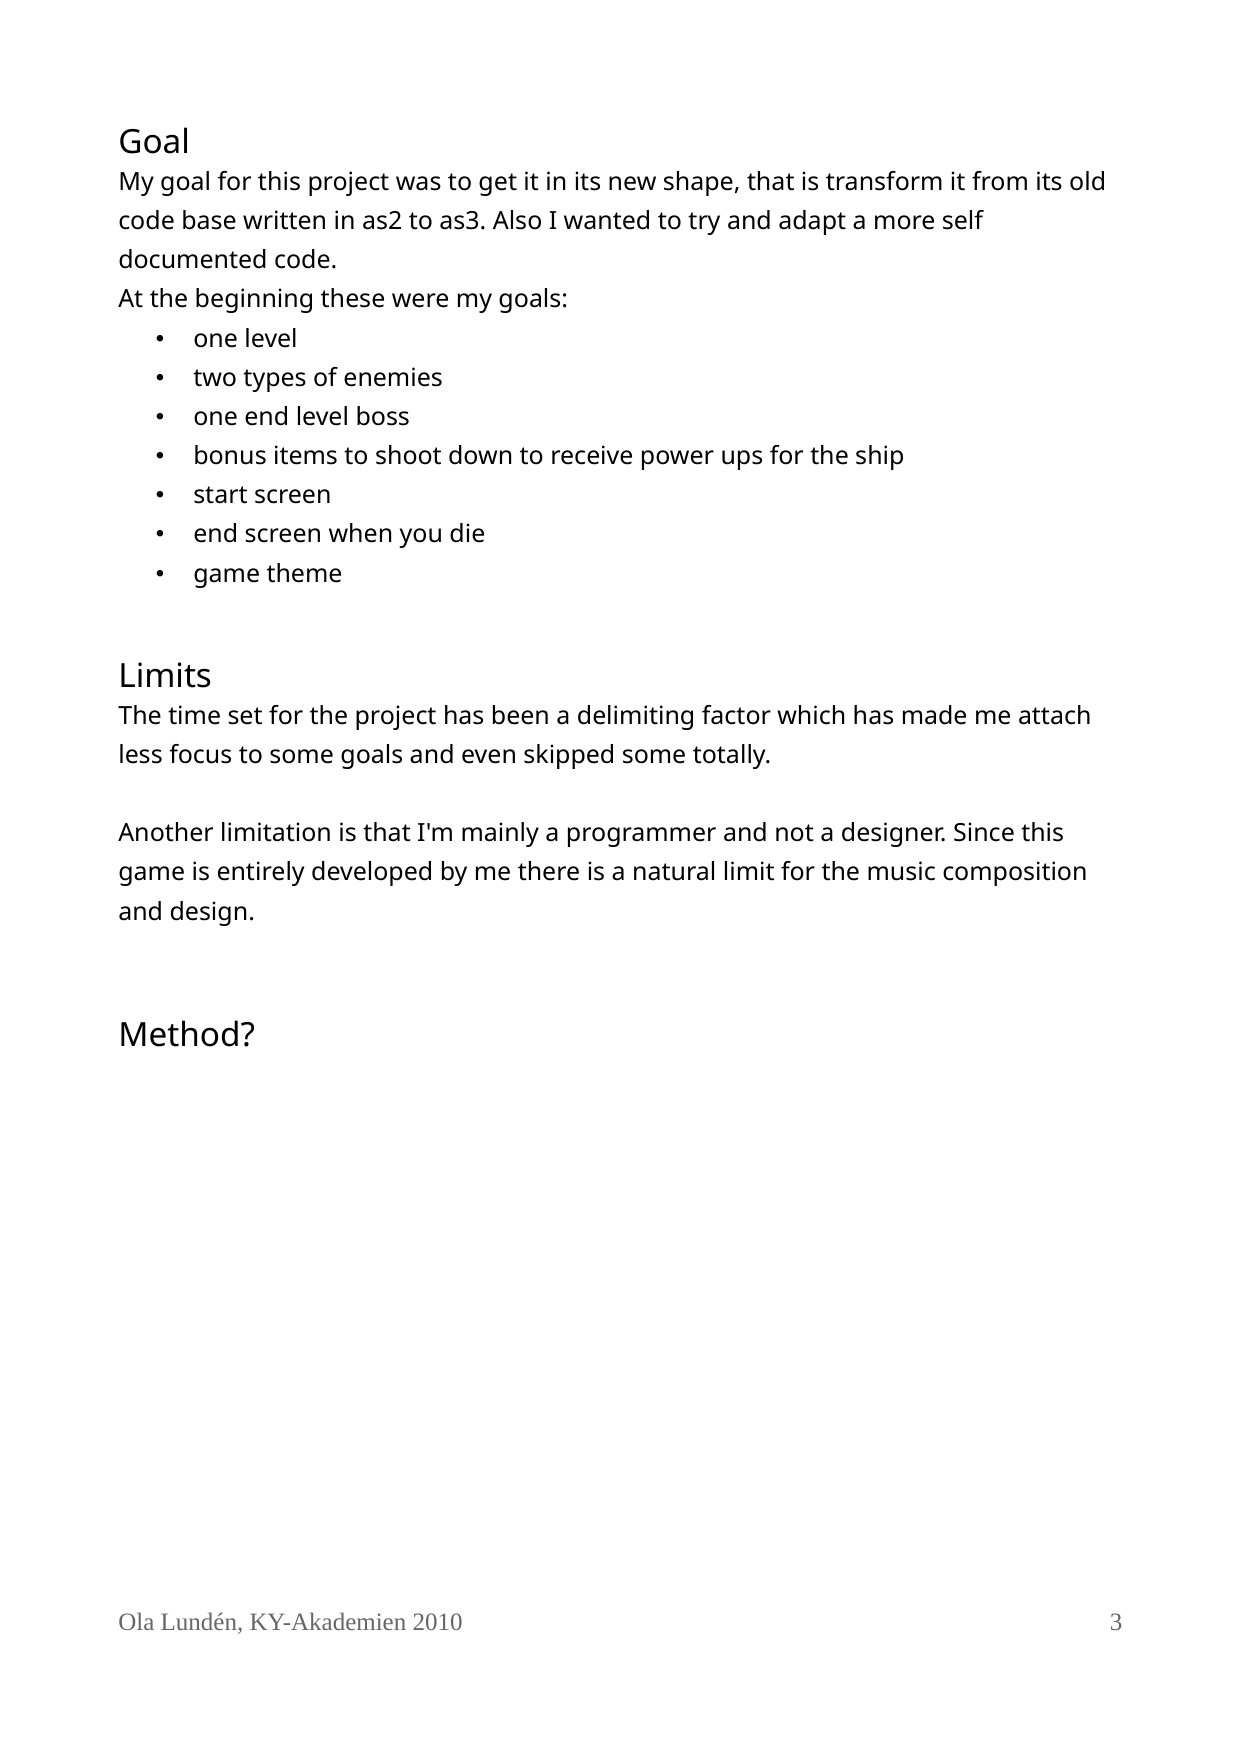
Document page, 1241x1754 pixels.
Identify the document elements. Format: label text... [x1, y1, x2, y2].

list end screen when you die [156, 516, 1122, 550]
text The time set for the project has been a delimiting factor which has made me attach less focus to some goals and even skipped some totally. [118, 697, 1122, 771]
text Goal [118, 118, 1122, 163]
text At the beginning these were my goals: [118, 281, 1122, 315]
list bonus items to shoot down to receive power ups for the ship [156, 438, 1122, 472]
text Another limitation is that I'm mainly a programmer and not a designer. Since this game is entirely developed by me there is a natural limit for the music composition and design. [118, 815, 1122, 927]
list start screen [156, 477, 1122, 511]
list one end level boss [156, 398, 1122, 433]
list one level [156, 320, 1122, 354]
text My goal for this project was to get it in its new shape, that is transform it from its old code base written in as2 to as3. Also I wanted to try and adapt a more self documented code. [118, 163, 1122, 276]
list game theme [156, 555, 1122, 589]
list two types of enemies [156, 359, 1122, 393]
text Method? [118, 1011, 1122, 1056]
text Limits [118, 652, 1122, 697]
